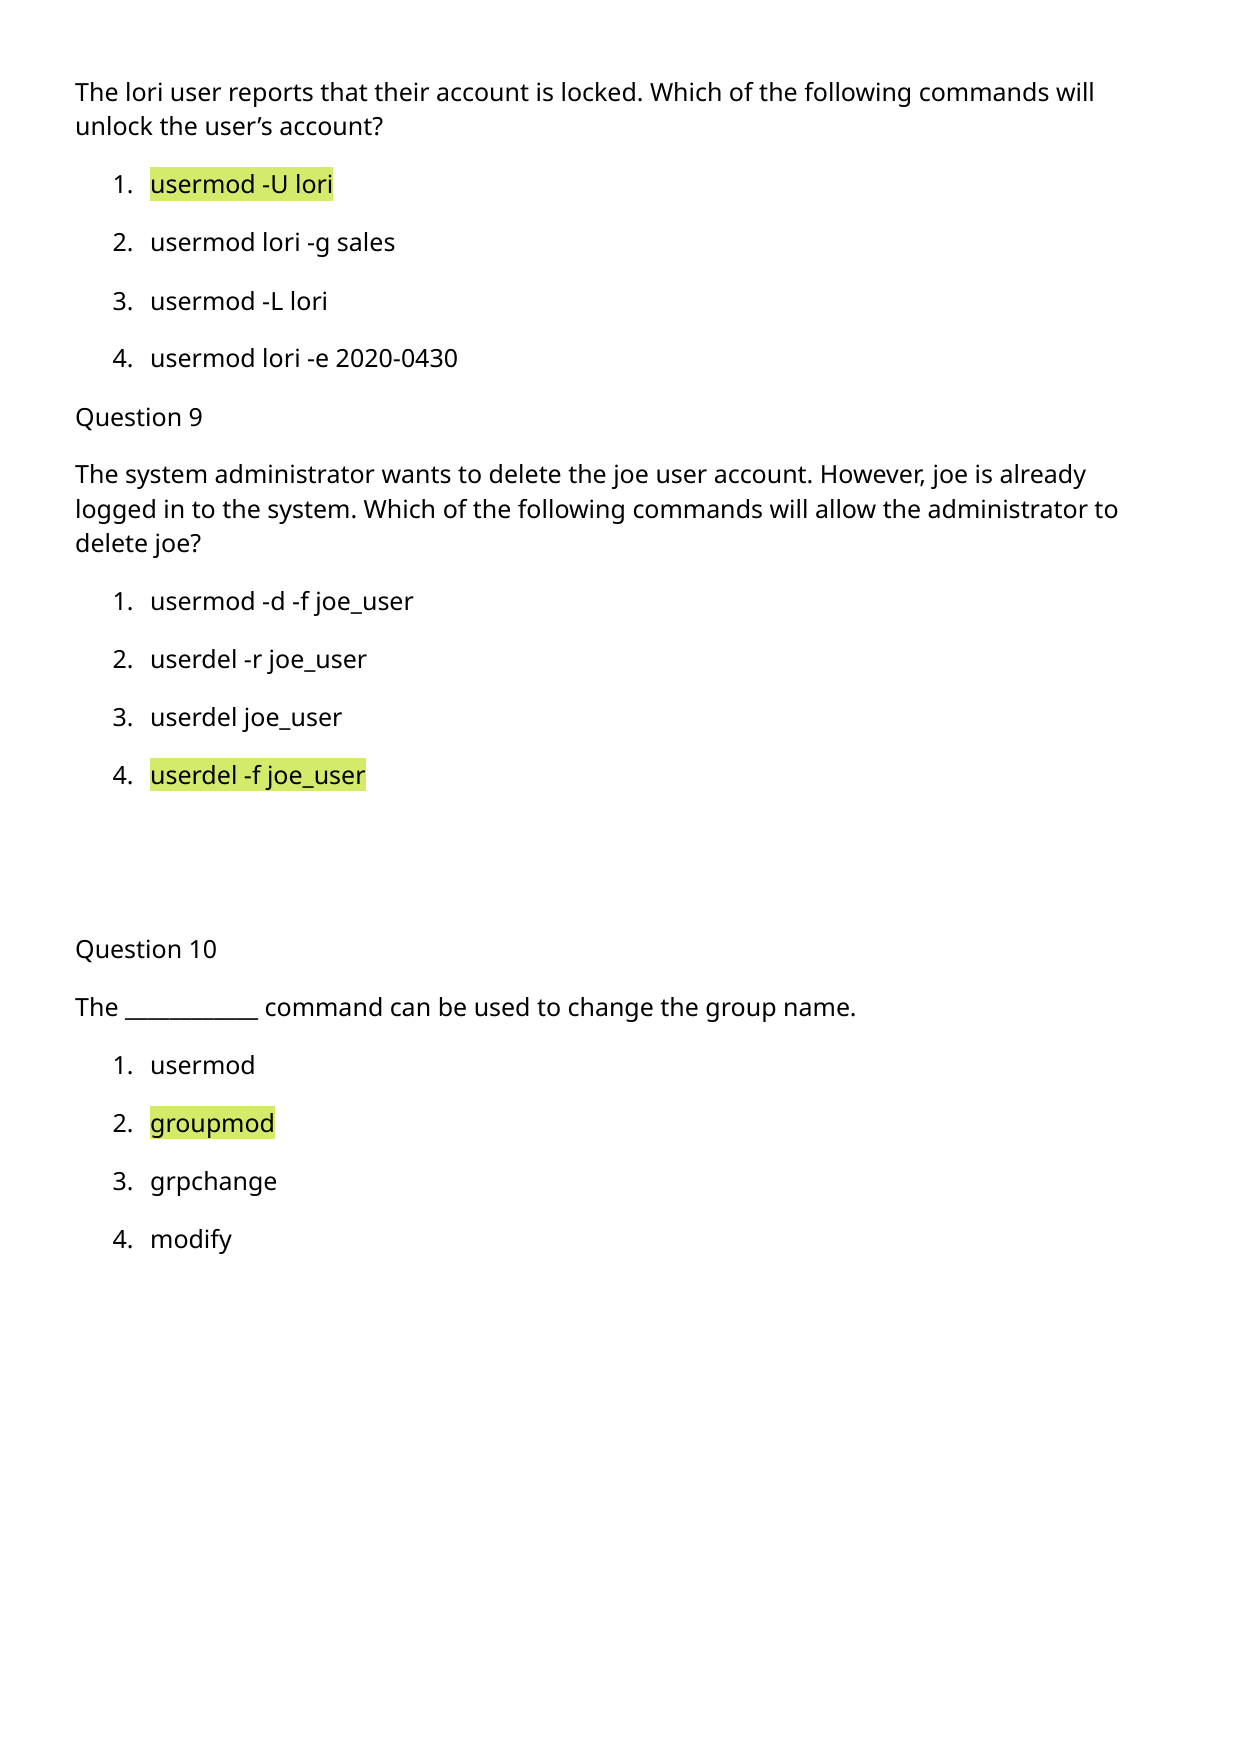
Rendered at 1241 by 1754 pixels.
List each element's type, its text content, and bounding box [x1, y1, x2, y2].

list grpchange [112, 1163, 1165, 1198]
list usermod -d -f joe_user [112, 583, 1165, 617]
text The ____________ command can be used to change the group name. [75, 989, 1165, 1023]
list usermod lori -g sales [112, 225, 1165, 259]
list modify [112, 1222, 1165, 1256]
list usermod -U lori [112, 167, 1165, 201]
text The lori user reports that their account is locked. Which of the following commands will unlock the user’s account? [75, 75, 1165, 143]
text Question 10 [75, 931, 1165, 966]
list userdel -r joe_user [112, 641, 1165, 675]
list usermod -L lori [112, 283, 1165, 317]
list userdel joe_user [112, 699, 1165, 733]
list userdel -f joe_user [112, 757, 1165, 791]
list groupmod [112, 1106, 1165, 1139]
list usermod [112, 1047, 1165, 1082]
text The system administrator wants to delete the joe user account. However, joe is already logged in to the system. Which of the following commands will allow the administrator to delete joe? [75, 457, 1165, 559]
text Question 9 [75, 399, 1165, 433]
list usermod lori -e 2020-0430 [112, 341, 1165, 375]
